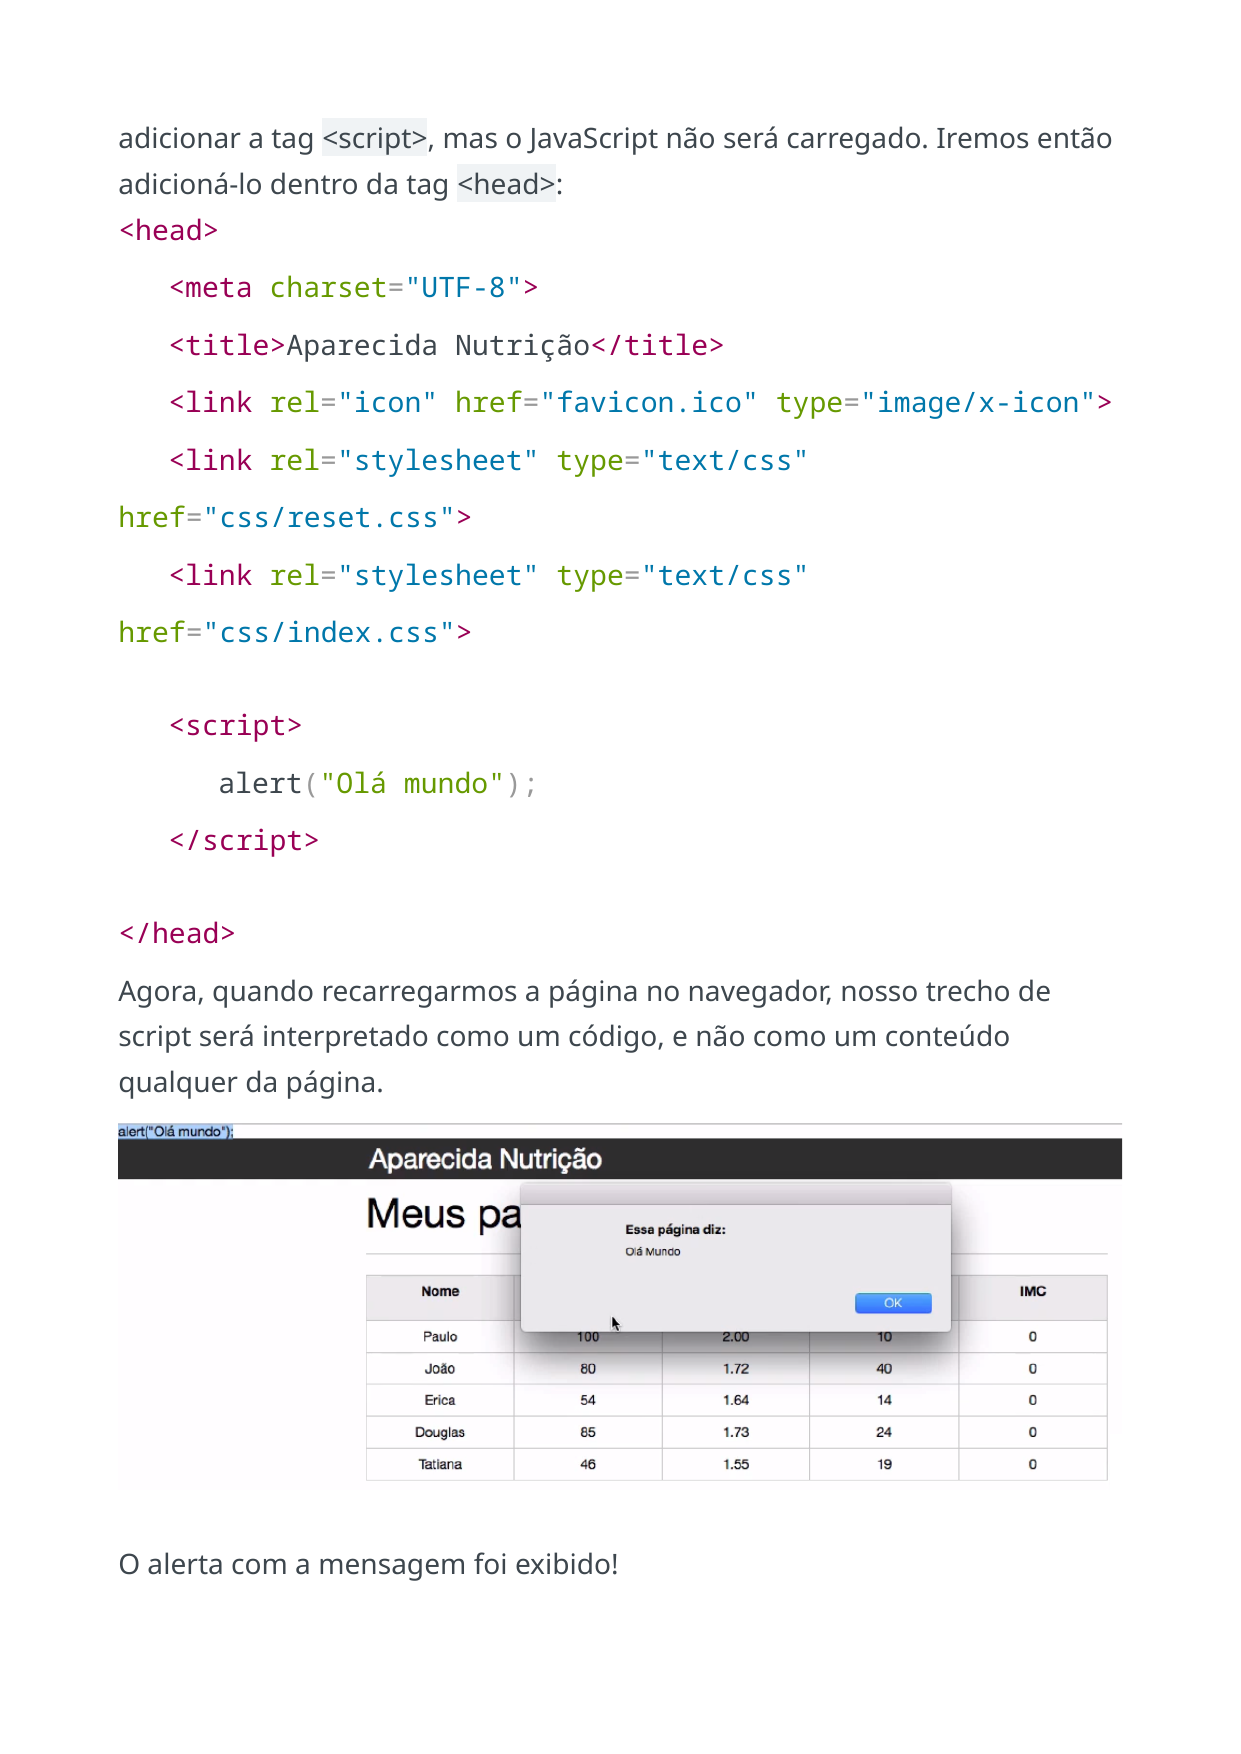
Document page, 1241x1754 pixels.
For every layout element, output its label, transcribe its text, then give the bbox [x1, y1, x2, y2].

text <link rel="stylesheet" type="text/css" href="css/index.css"> [118, 555, 1122, 651]
text alert("Olá mundo"); [118, 763, 1122, 801]
text <link rel="stylesheet" type="text/css" href="css/reset.css"> [118, 440, 1122, 536]
text Agora, quando recarregarmos a página no navegador, nosso trecho de script será interpretado como um código, e não como um conteúdo qualquer da página. [118, 971, 1122, 1101]
text <meta charset="UTF-8"> [118, 267, 1122, 306]
text </script> [118, 820, 1122, 859]
picture [118, 1123, 1123, 1490]
text adicionar a tag <script>, mas o JavaScript não será carregado. Iremos então adicioná-lo dentro da tag <head>: [118, 118, 1122, 202]
text <title>Aparecida Nutrição</title> [118, 325, 1122, 363]
text </head> [118, 913, 1122, 952]
text <script> [118, 705, 1122, 744]
text <link rel="icon" href="favicon.ico" type="image/x-icon"> [118, 382, 1122, 421]
text O alerta com a mensagem foi exibido! [118, 1544, 1122, 1583]
text <head> [118, 210, 1122, 248]
